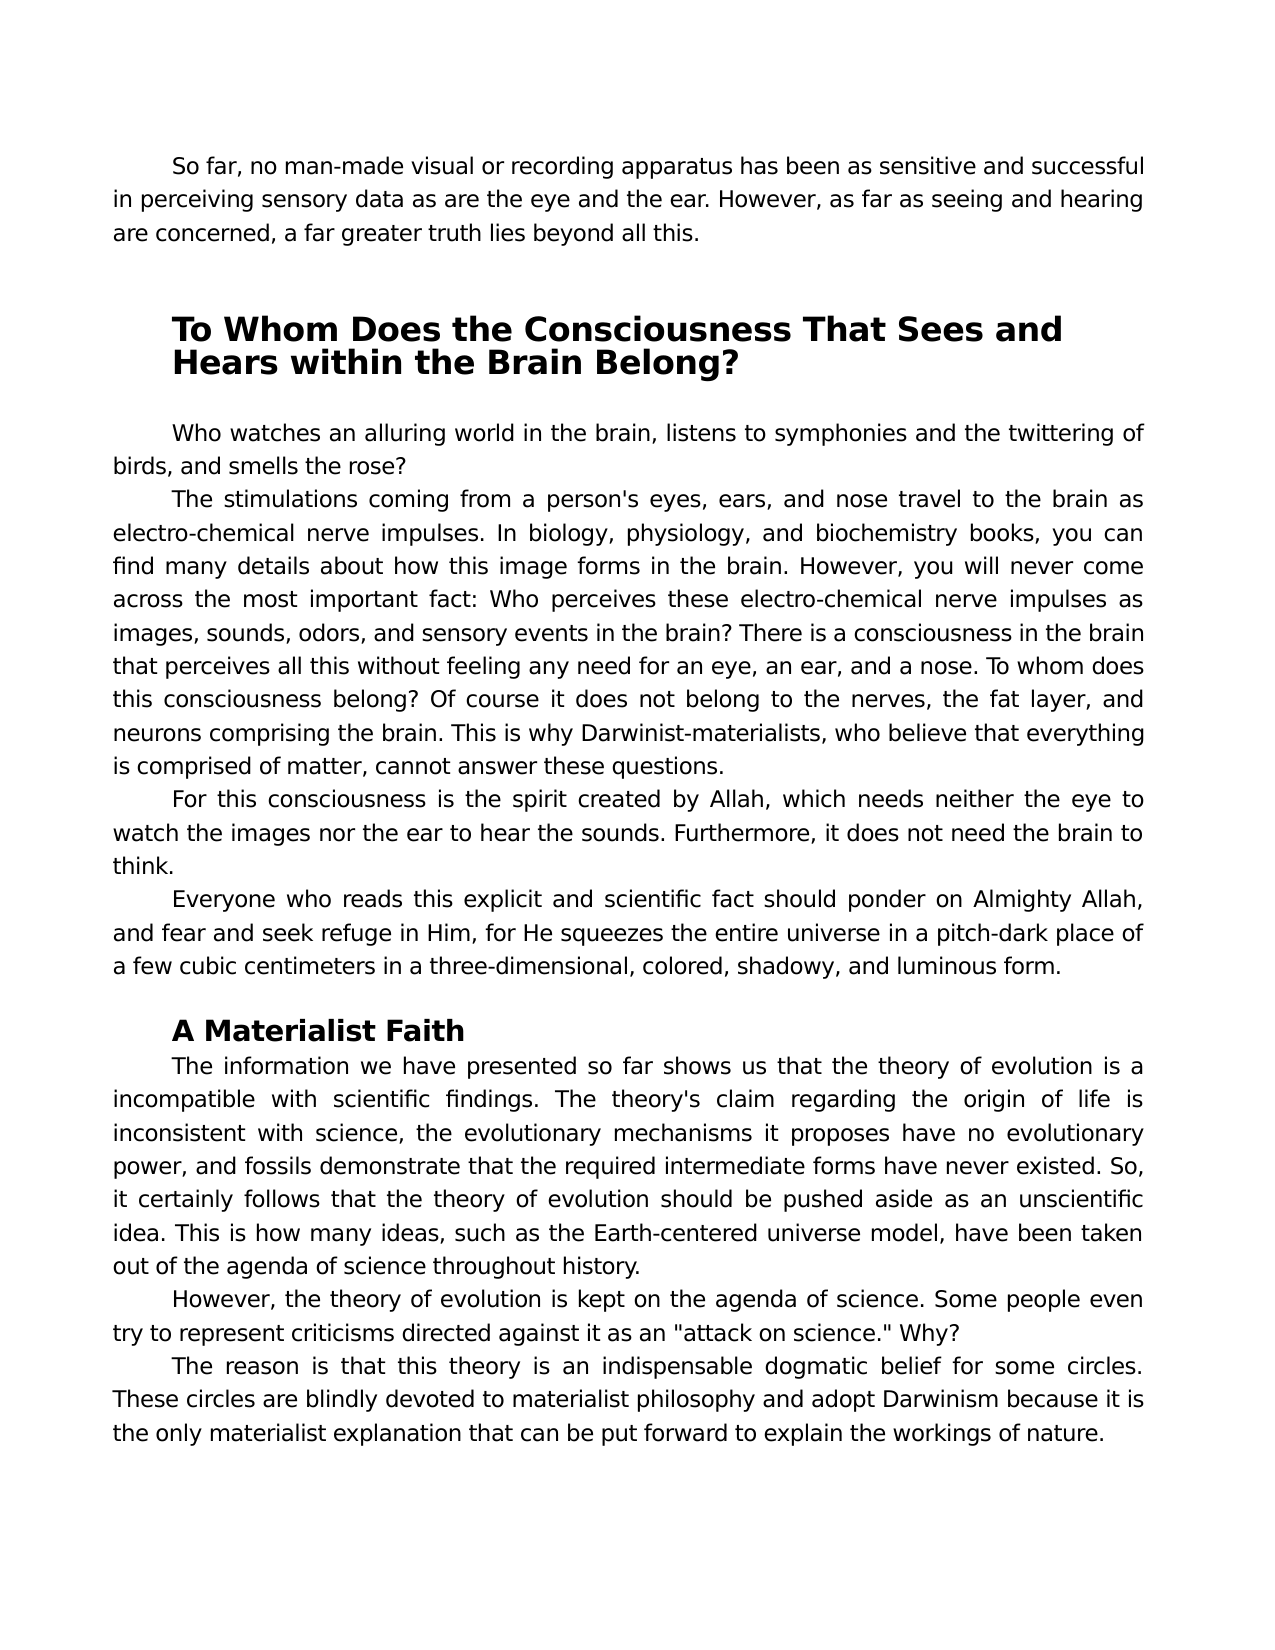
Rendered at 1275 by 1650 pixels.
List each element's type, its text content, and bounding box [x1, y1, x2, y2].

text The reason is that this theory is an indispensable dogmatic belief for some circles. These circles are blindly devoted to materialist philosophy and adopt Darwinism because it is the only materialist explanation that can be put forward to explain the workings of nature. [112, 1348, 1145, 1448]
text Who watches an alluring world in the brain, listens to symphonies and the twittering of birds, and smells the rose? [112, 414, 1145, 481]
text So far, no man-made visual or recording apparatus has been as sensitive and successful in perceiving sensory data as are the eye and the ear. However, as far as seeing and hearing are concerned, a far greater truth lies beyond all this. [112, 148, 1145, 248]
text A Materialist Faith [112, 1014, 1145, 1048]
text However, the theory of evolution is kept on the agenda of science. Some people even try to represent criticisms directed against it as an "attack on science." Why? [112, 1281, 1145, 1348]
text The information we have presented so far shows us that the theory of evolution is a incompatible with scientific findings. The theory's claim regarding the origin of life is inconsistent with science, the evolutionary mechanisms it proposes have no evolutionary power, and fossils demonstrate that the required intermediate forms have never existed. So, it certainly follows that the theory of evolution should be pushed aside as an unscientific idea. This is how many ideas, such as the Earth-centered universe model, have been taken out of the agenda of science throughout history. [112, 1048, 1145, 1281]
text Everyone who reads this explicit and scientific fact should ponder on Almighty Allah, and fear and seek refuge in Him, for He squeezes the entire universe in a pitch-dark place of a few cubic centimeters in a three-dimensional, colored, shadowy, and luminous form. [112, 881, 1145, 981]
text The stimulations coming from a person's eyes, ears, and nose travel to the brain as electro-chemical nerve impulses. In biology, physiology, and biochemistry books, you can find many details about how this image forms in the brain. However, you will never come across the most important fact: Who perceives these electro-chemical nerve impulses as images, sounds, odors, and sensory events in the brain? There is a consciousness in the brain that perceives all this without feeling any need for an eye, an ear, and a nose. To whom does this consciousness belong? Of course it does not belong to the nerves, the fat layer, and neurons comprising the brain. This is why Darwinist-materialists, who believe that everything is comprised of matter, cannot answer these questions. [112, 481, 1145, 781]
text Hears within the Brain Belong? [112, 348, 1145, 381]
text For this consciousness is the spirit created by Allah, which needs neither the eye to watch the images nor the ear to hear the sounds. Furthermore, it does not need the brain to think. [112, 781, 1145, 881]
text To Whom Does the Consciousness That Sees and [112, 314, 1145, 348]
